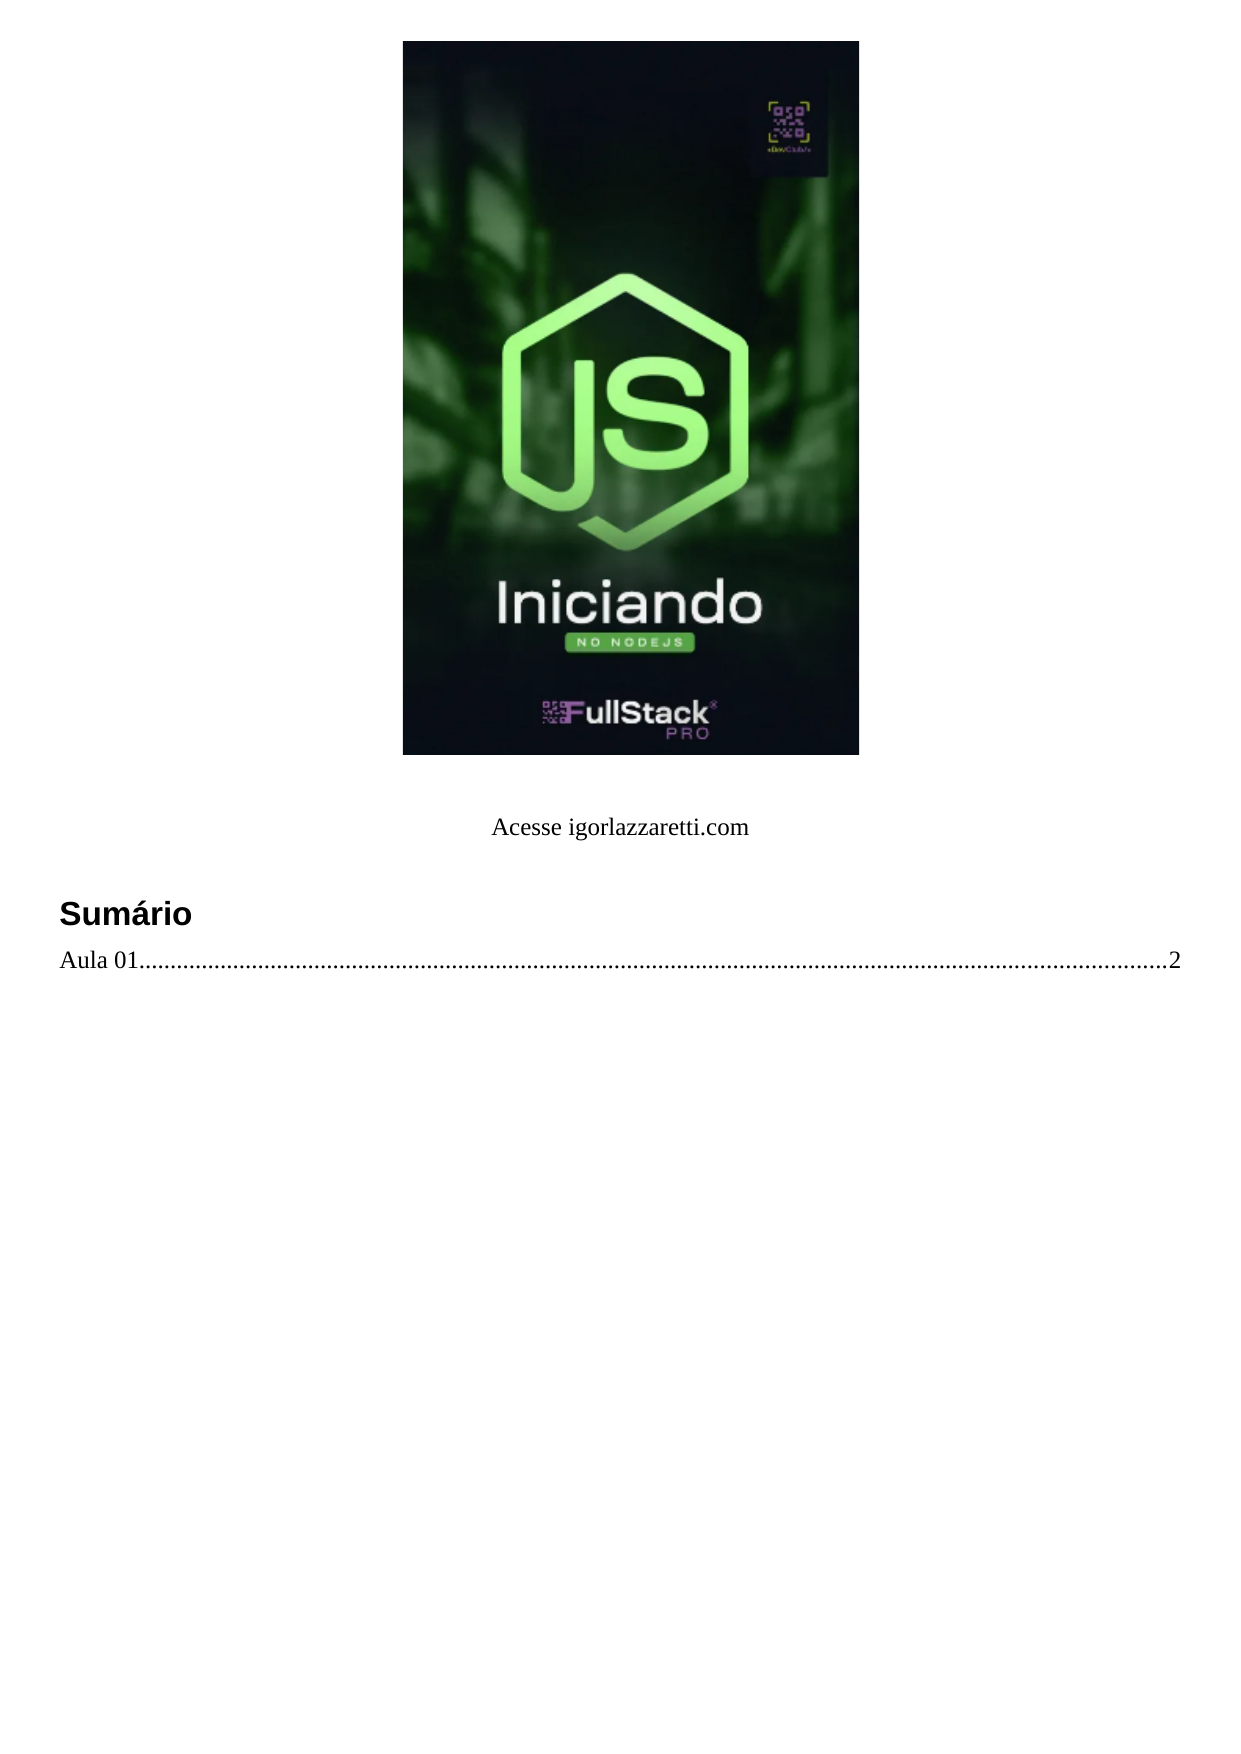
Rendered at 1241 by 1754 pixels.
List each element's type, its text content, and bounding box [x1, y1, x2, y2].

text Aula 01 2 [59, 945, 1181, 974]
text Acesse igorlazzaretti.com [59, 812, 1181, 841]
subtitle Sumário [59, 894, 1181, 933]
picture [402, 41, 860, 755]
